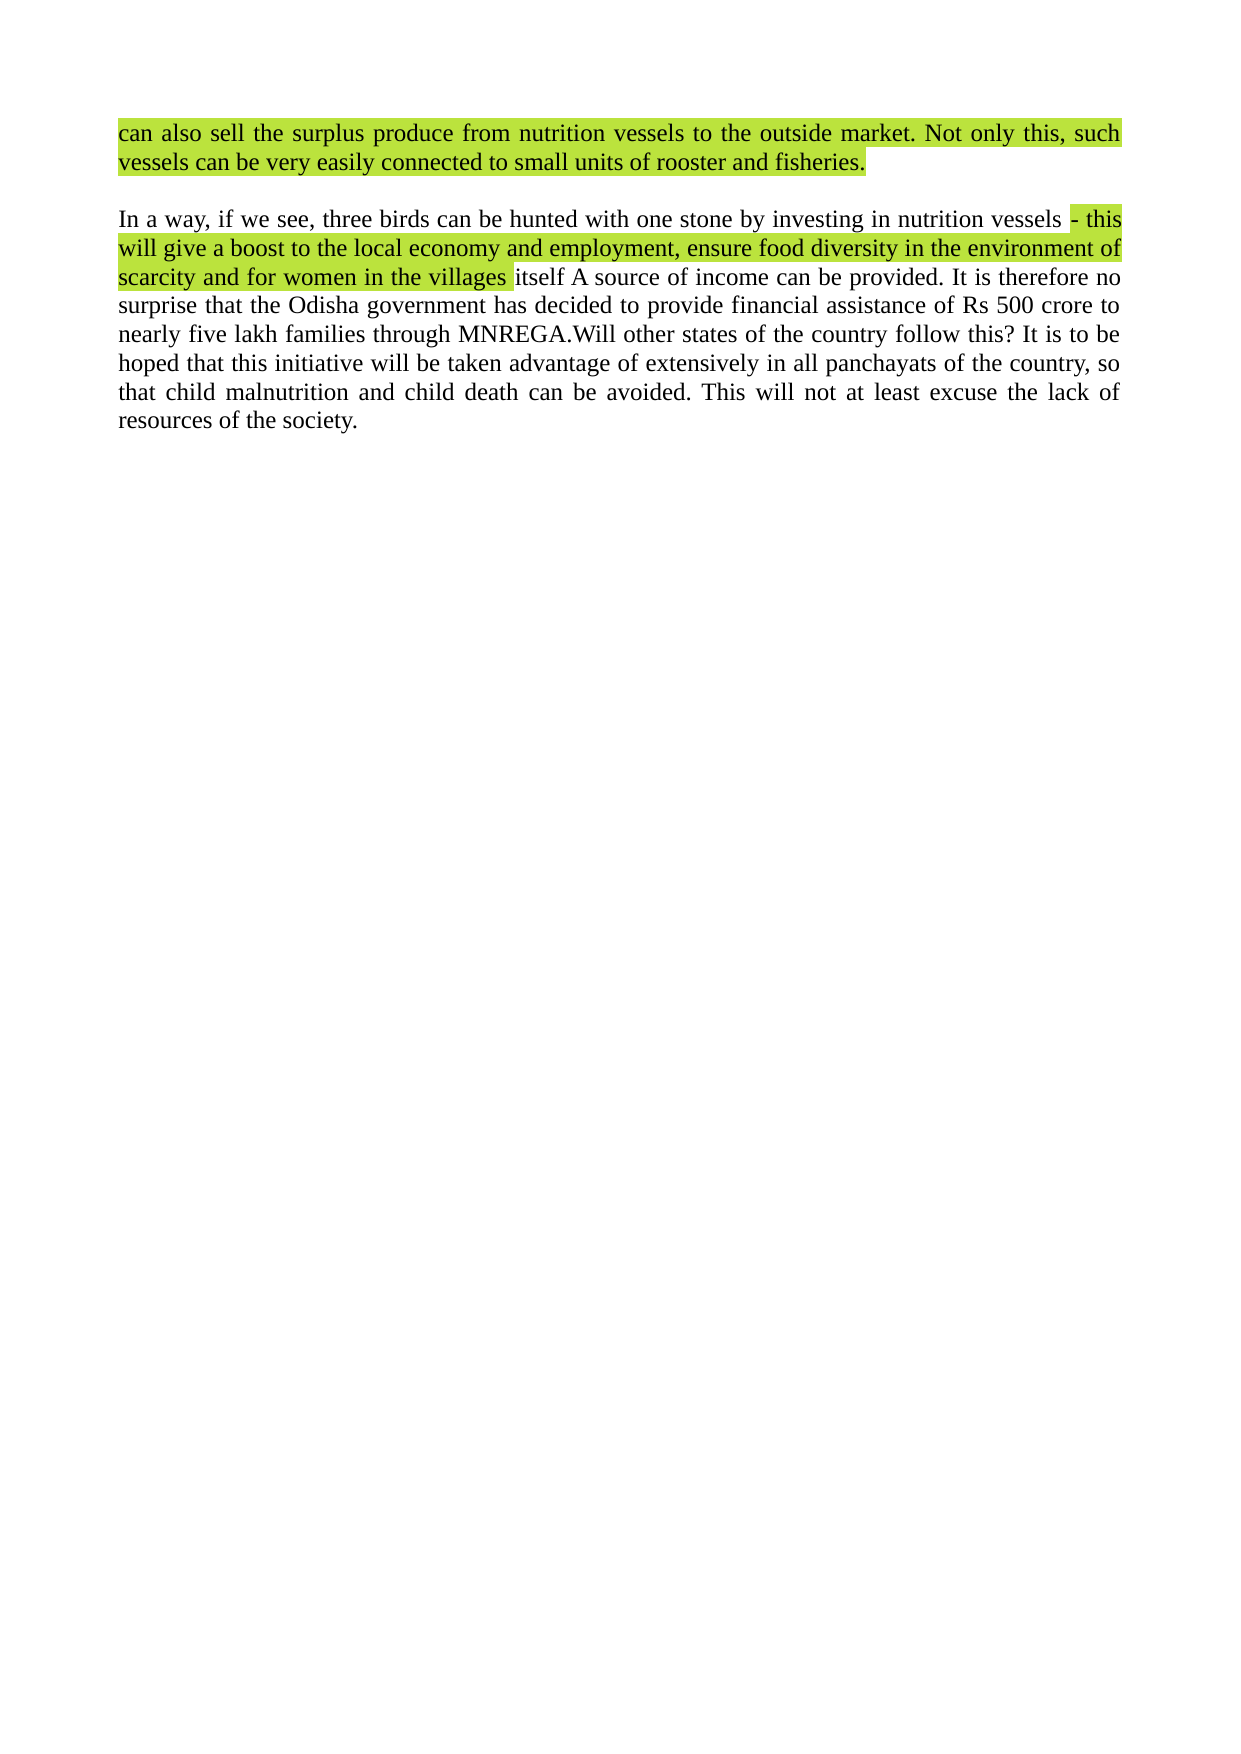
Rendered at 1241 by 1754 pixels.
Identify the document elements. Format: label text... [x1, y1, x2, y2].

text can also sell the surplus produce from nutrition vessels to the outside market. Not only this, such vessels can be very easily connected to small units of rooster and fisheries. [118, 118, 1122, 176]
text In a way, if we see, three birds can be hunted with one stone by investing in nutrition vessels - this will give a boost to the local economy and employment, ensure food diversity in the environment of scarcity and for women in the villages itself A source of income can be provided. It is therefore no surprise that the Odisha government has decided to provide financial assistance of Rs 500 crore to nearly five lakh families through MNREGA.Will other states of the country follow this? It is to be hoped that this initiative will be taken advantage of extensively in all panchayats of the country, so that child malnutrition and child death can be avoided. This will not at least excuse the lack of resources of the society. [118, 204, 1122, 434]
